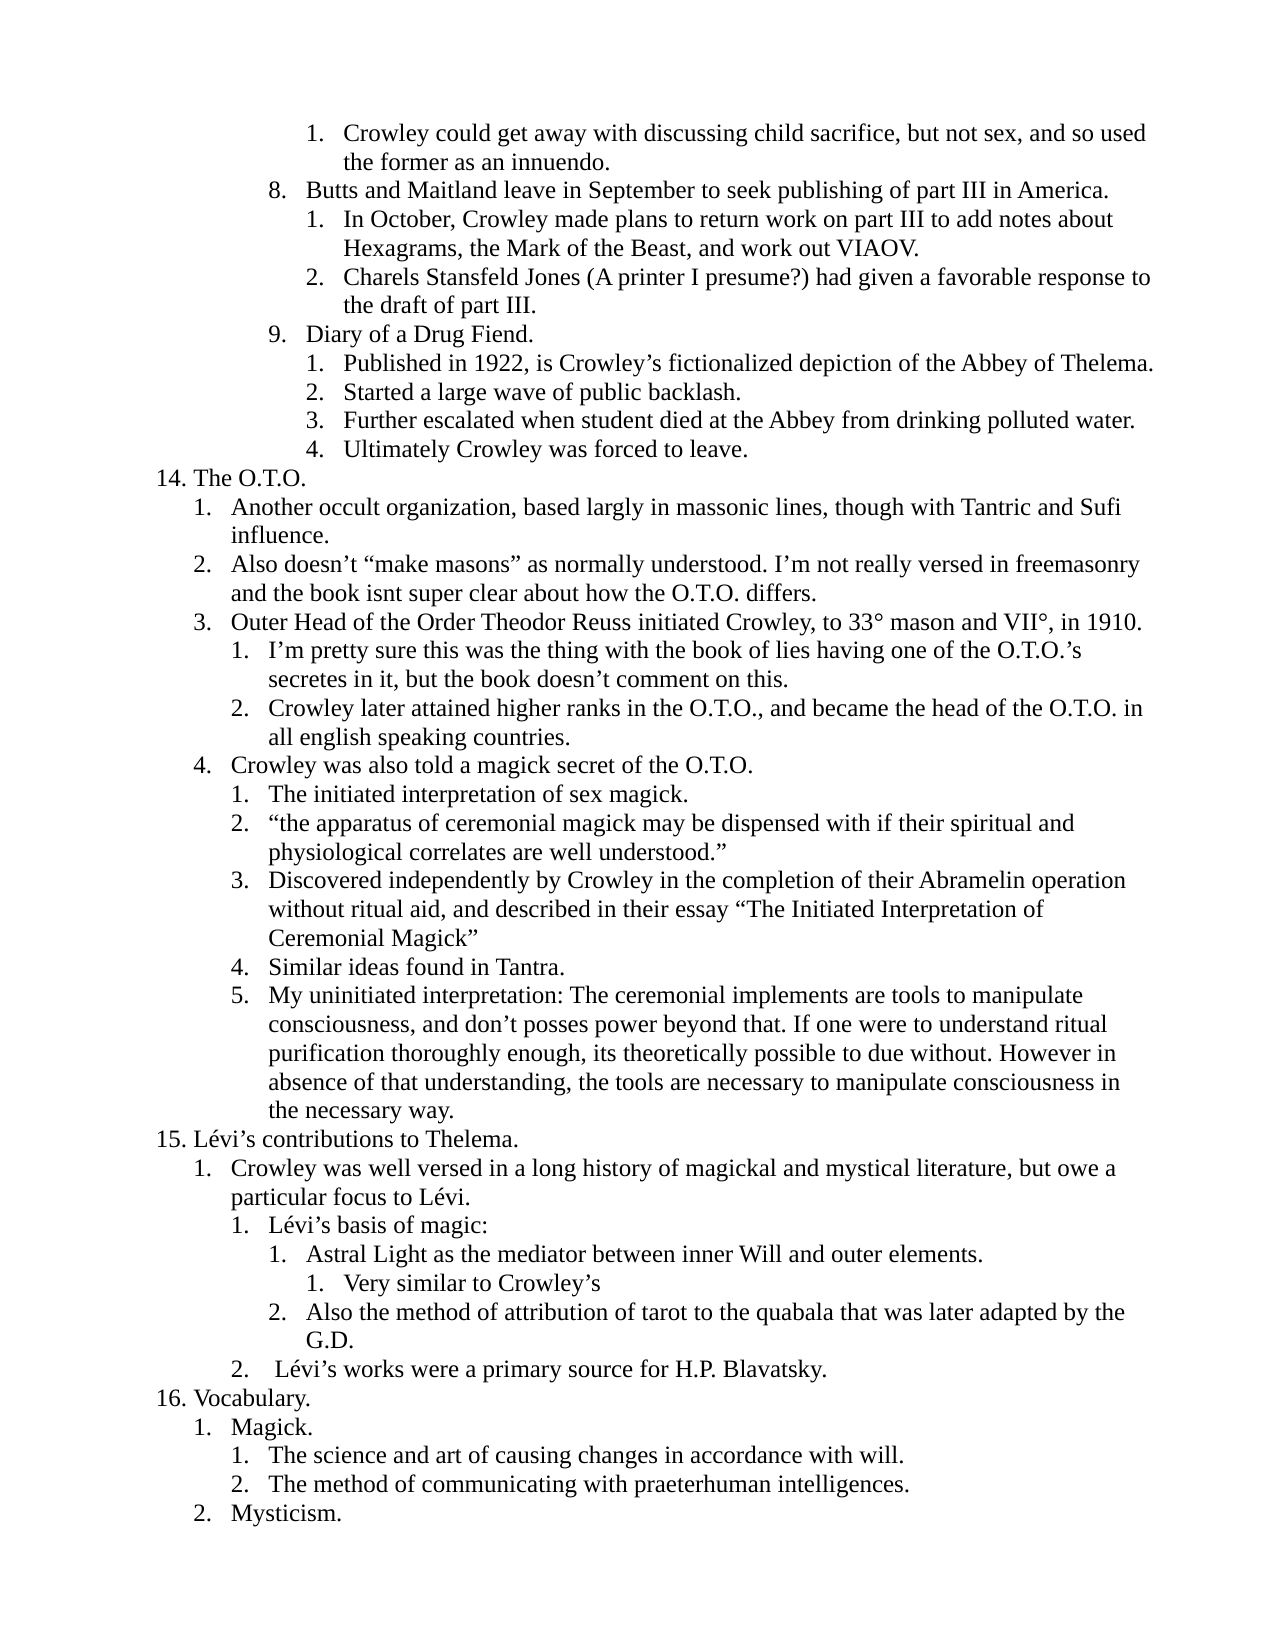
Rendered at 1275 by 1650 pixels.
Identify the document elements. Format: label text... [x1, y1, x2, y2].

list Further escalated when student died at the Abbey from drinking polluted water. [306, 406, 1157, 434]
list Also the method of attribution of tarot to the quabala that was later adapted by the G.D. [268, 1297, 1157, 1354]
list Also doesn’t “make masons” as normally understood. I’m not really versed in freemasonry and the book isnt super clear about how the O.T.O. differs. [193, 549, 1157, 607]
list The initiated interpretation of sex magick. [231, 779, 1157, 808]
list Astral Light as the mediator between inner Will and outer elements. [268, 1239, 1157, 1268]
list The O.T.O. [156, 463, 1157, 492]
list Butts and Maitland leave in September to seek publishing of part III in America. [268, 176, 1157, 204]
list Lévi’s contributions to Thelema. [156, 1124, 1157, 1153]
list Similar ideas found in Tantra. [231, 952, 1157, 981]
list The method of communicating with praeterhuman intelligences. [231, 1469, 1157, 1498]
list Magick. [193, 1412, 1157, 1441]
list My uninitiated interpretation: The ceremonial implements are tools to manipulate consciousness, and don’t posses power beyond that. If one were to understand ritual purification thoroughly enough, its theoretically possible to due without. However in absence of that understanding, the tools are necessary to manipulate consciousness in the necessary way. [231, 981, 1157, 1124]
list Crowley later attained higher ranks in the O.T.O., and became the head of the O.T.O. in all english speaking countries. [231, 693, 1157, 751]
list The science and art of causing changes in accordance with will. [231, 1441, 1157, 1469]
list Charels Stansfeld Jones (A printer I presume?) had given a favorable response to the draft of part III. [306, 262, 1157, 319]
list Diary of a Drug Fiend. [268, 319, 1157, 348]
list Started a large wave of public backlash. [306, 377, 1157, 406]
list Crowley could get away with discussing child sacrifice, but not sex, and so used the former as an innuendo. [306, 118, 1157, 176]
list Very similar to Crowley’s [306, 1268, 1157, 1297]
list Another occult organization, based largly in massonic lines, though with Tantric and Sufi influence. [193, 492, 1157, 549]
list Discovered independently by Crowley in the completion of their Abramelin operation without ritual aid, and described in their essay “The Initiated Interpretation of Ceremonial Magick” [231, 866, 1157, 952]
list Ultimately Crowley was forced to leave. [306, 434, 1157, 463]
list Vocabulary. [156, 1383, 1157, 1412]
list Mysticism. [193, 1498, 1157, 1527]
list In October, Crowley made plans to return work on part III to add notes about Hexagrams, the Mark of the Beast, and work out VIAOV. [306, 204, 1157, 262]
list Published in 1922, is Crowley’s fictionalized depiction of the Abbey of Thelema. [306, 348, 1157, 377]
list Crowley was well versed in a long history of magickal and mystical literature, but owe a particular focus to Lévi. [193, 1153, 1157, 1211]
list Crowley was also told a magick secret of the O.T.O. [193, 751, 1157, 779]
list Lévi’s works were a primary source for H.P. Blavatsky. [231, 1354, 1157, 1383]
list “the apparatus of ceremonial magick may be dispensed with if their spiritual and physiological correlates are well understood.” [231, 808, 1157, 866]
list Lévi’s basis of magic: [231, 1211, 1157, 1239]
list Outer Head of the Order Theodor Reuss initiated Crowley, to 33° mason and VII°, in 1910. [193, 607, 1157, 636]
list I’m pretty sure this was the thing with the book of lies having one of the O.T.O.’s secretes in it, but the book doesn’t comment on this. [231, 636, 1157, 693]
